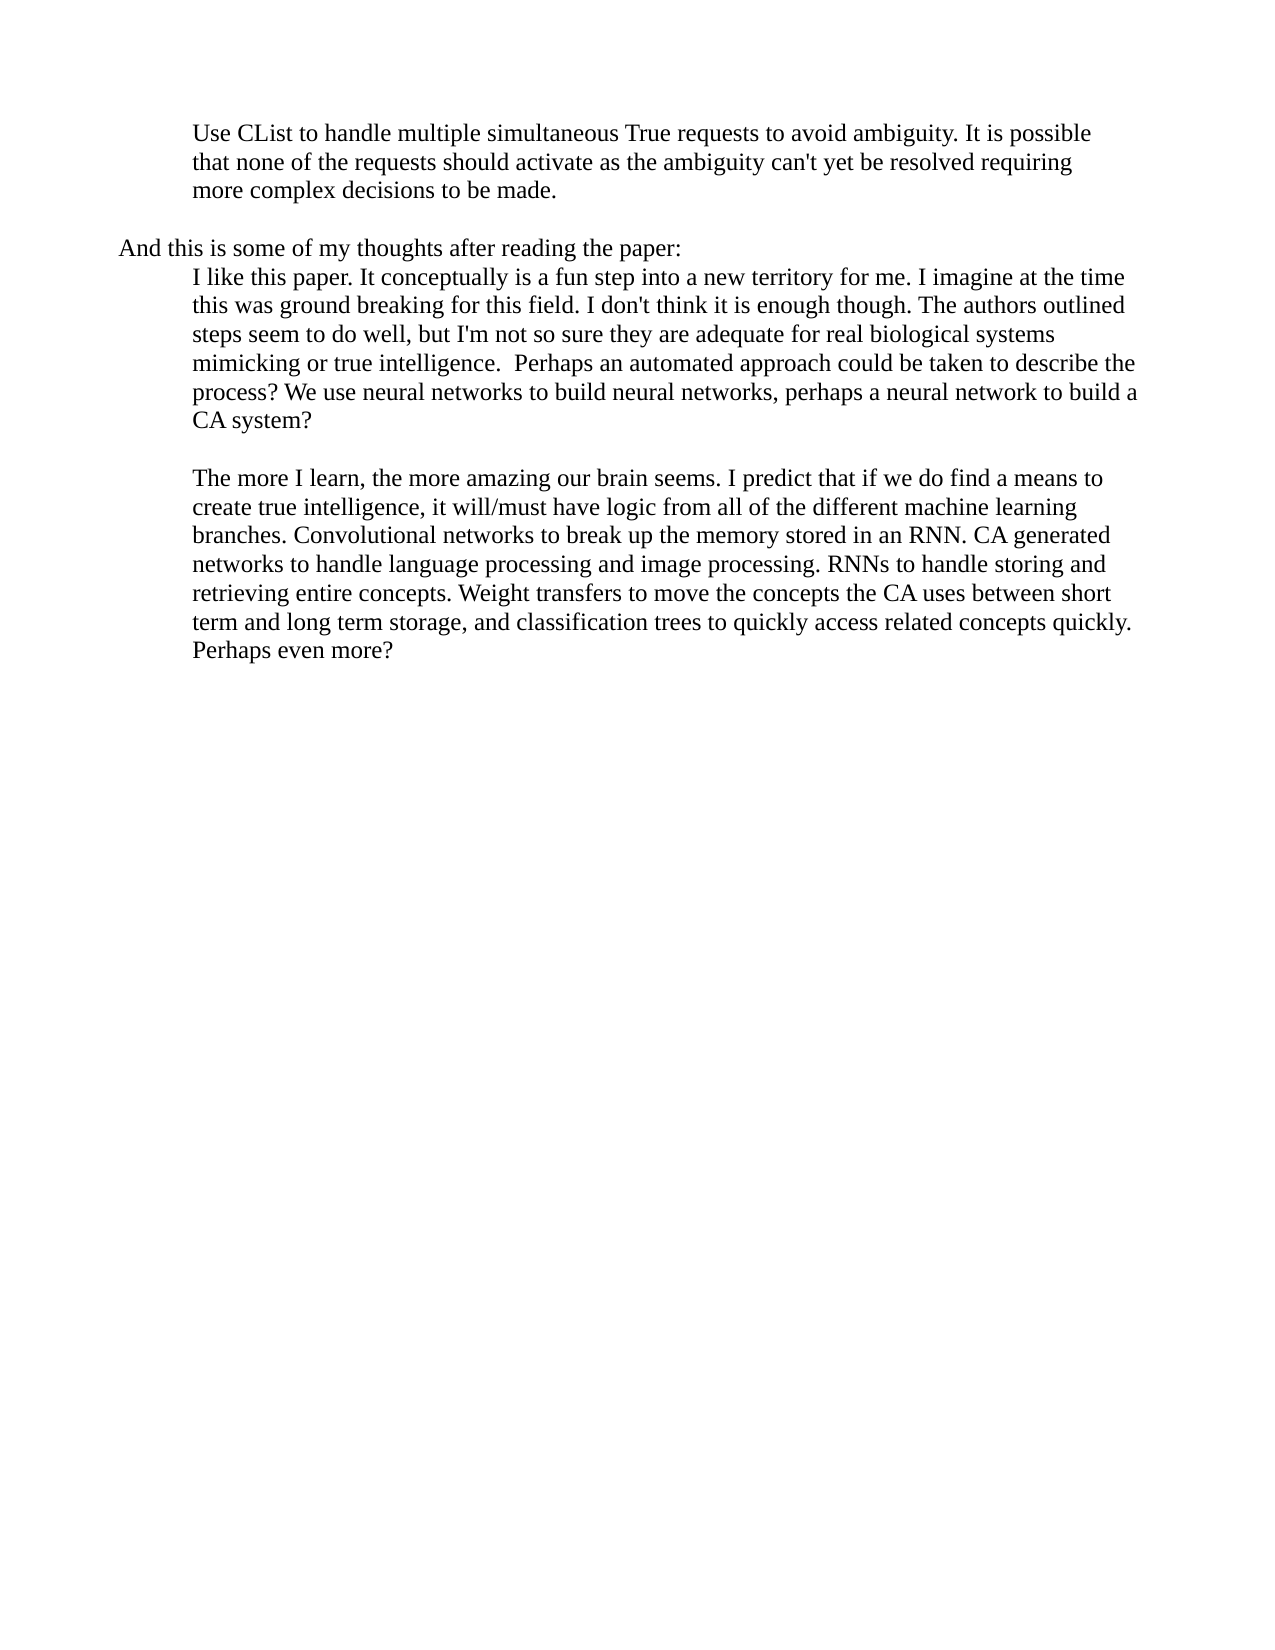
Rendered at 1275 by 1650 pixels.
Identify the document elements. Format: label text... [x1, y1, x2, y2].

text I like this paper. It conceptually is a fun step into a new territory for me. I imagine at the time this was ground breaking for this field. I don't think it is enough though. The authors outlined steps seem to do well, but I'm not so sure they are adequate for real biological systems mimicking or true intelligence. Perhaps an automated approach could be taken to describe the process? We use neural networks to build neural networks, perhaps a neural network to build a CA system? [192, 262, 1157, 434]
text And this is some of my thoughts after reading the paper: [118, 233, 1157, 262]
text The more I learn, the more amazing our brain seems. I predict that if we do find a means to create true intelligence, it will/must have logic from all of the different machine learning branches. Convolutional networks to break up the memory stored in an RNN. CA generated networks to handle language processing and image processing. RNNs to handle storing and retrieving entire concepts. Weight transfers to move the concepts the CA uses between short term and long term storage, and classification trees to quickly access related concepts quickly. Perhaps even more? [192, 463, 1157, 664]
text that none of the requests should activate as the ambiguity can't yet be resolved requiring [192, 147, 1157, 176]
text more complex decisions to be made. [192, 176, 1157, 204]
text Use CList to handle multiple simultaneous True requests to avoid ambiguity. It is possible [192, 118, 1157, 147]
